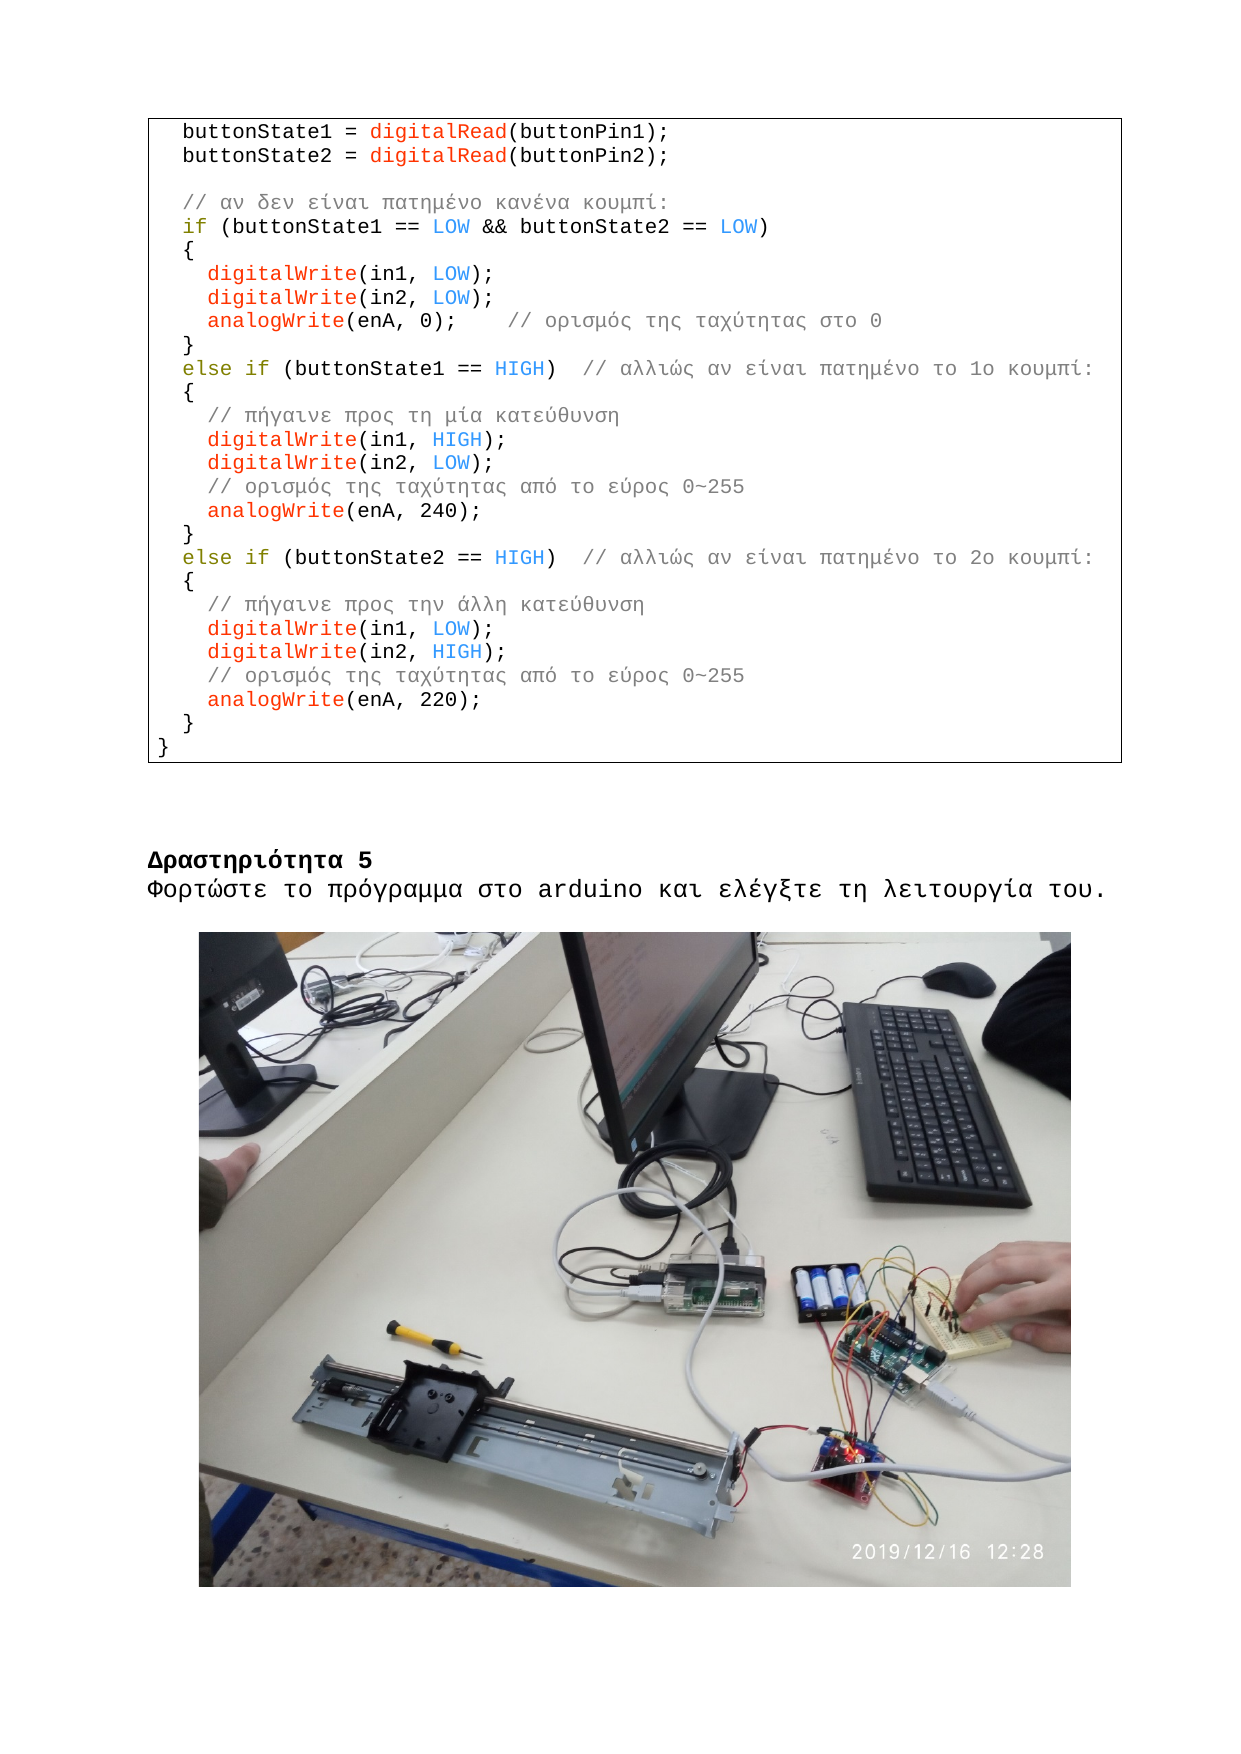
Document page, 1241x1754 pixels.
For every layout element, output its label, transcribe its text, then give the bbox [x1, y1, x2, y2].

text Φορτώστε το πρόγραμμα στο arduino και ελέγξτε τη λειτουργία του. [148, 876, 1122, 904]
text { [149, 567, 1121, 591]
text digitalWrite(in2, LOW); [149, 284, 1121, 307]
text digitalWrite(in2, LOW); [149, 449, 1121, 473]
text digitalWrite(in1, LOW); [149, 615, 1121, 638]
text // ορισμός της ταχύτητας από το εύρος 0~255 [149, 473, 1121, 496]
text // ορισμός της ταχύτητας από το εύρος 0~255 [149, 662, 1121, 686]
text digitalWrite(in1, HIGH); [149, 426, 1121, 449]
text // πήγαινε προς την άλλη κατεύθυνση [149, 591, 1121, 615]
text buttonState1 = digitalRead(buttonPin1); [149, 119, 1121, 142]
text Δραστηριότητα 5 [148, 848, 1122, 876]
text { [149, 378, 1121, 402]
text digitalWrite(in1, LOW); [149, 260, 1121, 284]
text } [149, 709, 1121, 733]
text else if (buttonState1 == HIGH) // αλλιώς αν είναι πατημένο το 1ο κουμπί: [149, 354, 1121, 378]
text } [149, 733, 1121, 762]
text buttonState2 = digitalRead(buttonPin2); [149, 142, 1121, 168]
text if (buttonState1 == LOW && buttonState2 == LOW) [149, 213, 1121, 236]
text } [149, 520, 1121, 544]
text // πήγαινε προς τη μία κατεύθυνση [149, 402, 1121, 426]
text digitalWrite(in2, HIGH); [149, 638, 1121, 662]
text // αν δεν είναι πατημένο κανένα κουμπί: [149, 189, 1121, 213]
text analogWrite(enA, 0); // ορισμός της ταχύτητας στο 0 [149, 307, 1121, 331]
text analogWrite(enA, 240); [149, 496, 1121, 520]
text analogWrite(enA, 220); [149, 686, 1121, 709]
text { [149, 236, 1121, 260]
text } [149, 331, 1121, 354]
text else if (buttonState2 == HIGH) // αλλιώς αν είναι πατημένο το 2ο κουμπί: [149, 544, 1121, 567]
